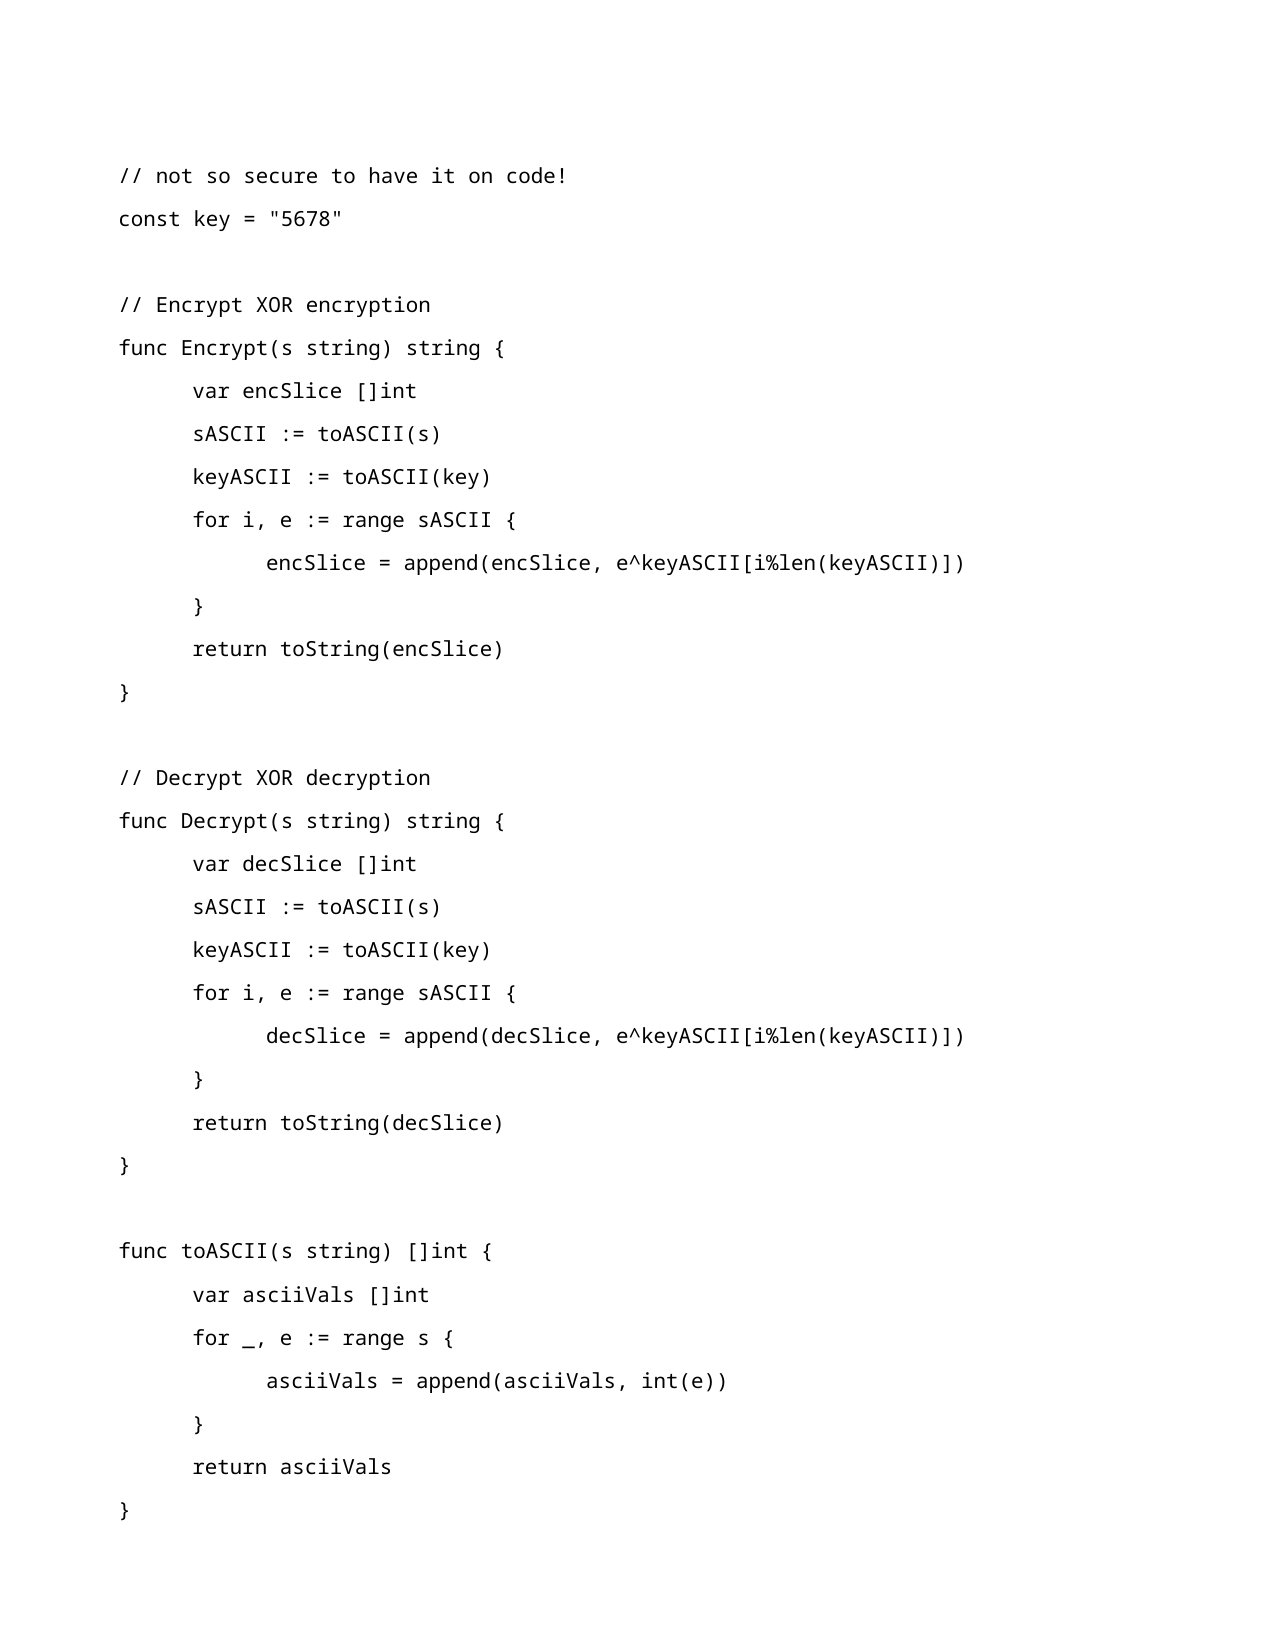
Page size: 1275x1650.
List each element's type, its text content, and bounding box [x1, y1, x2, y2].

text var encSlice []int [118, 376, 1157, 405]
text keyASCII := toASCII(key) [118, 462, 1157, 491]
text return asciiVals [118, 1452, 1157, 1480]
text return toString(encSlice) [118, 634, 1157, 663]
text func Decrypt(s string) string { [118, 806, 1157, 835]
text return toString(decSlice) [118, 1108, 1157, 1136]
text func toASCII(s string) []int { [118, 1237, 1157, 1265]
text encSlice = append(encSlice, e^keyASCII[i%len(keyASCII)]) [118, 548, 1157, 577]
text // not so secure to have it on code! [118, 161, 1157, 189]
text } [118, 1151, 1157, 1179]
text } [118, 1064, 1157, 1093]
text decSlice = append(decSlice, e^keyASCII[i%len(keyASCII)]) [118, 1022, 1157, 1050]
text // Decrypt XOR decryption [118, 763, 1157, 792]
text var decSlice []int [118, 849, 1157, 878]
text for _, e := range s { [118, 1323, 1157, 1351]
text sASCII := toASCII(s) [118, 419, 1157, 448]
text for i, e := range sASCII { [118, 505, 1157, 534]
text keyASCII := toASCII(key) [118, 936, 1157, 964]
text const key = "5678" [118, 204, 1157, 233]
text for i, e := range sASCII { [118, 978, 1157, 1007]
text func Encrypt(s string) string { [118, 333, 1157, 362]
text } [118, 1409, 1157, 1437]
text } [118, 591, 1157, 620]
text sASCII := toASCII(s) [118, 892, 1157, 921]
text // Encrypt XOR encryption [118, 290, 1157, 319]
text var asciiVals []int [118, 1280, 1157, 1308]
text } [118, 677, 1157, 706]
text asciiVals = append(asciiVals, int(e)) [118, 1366, 1157, 1394]
text } [118, 1495, 1157, 1523]
